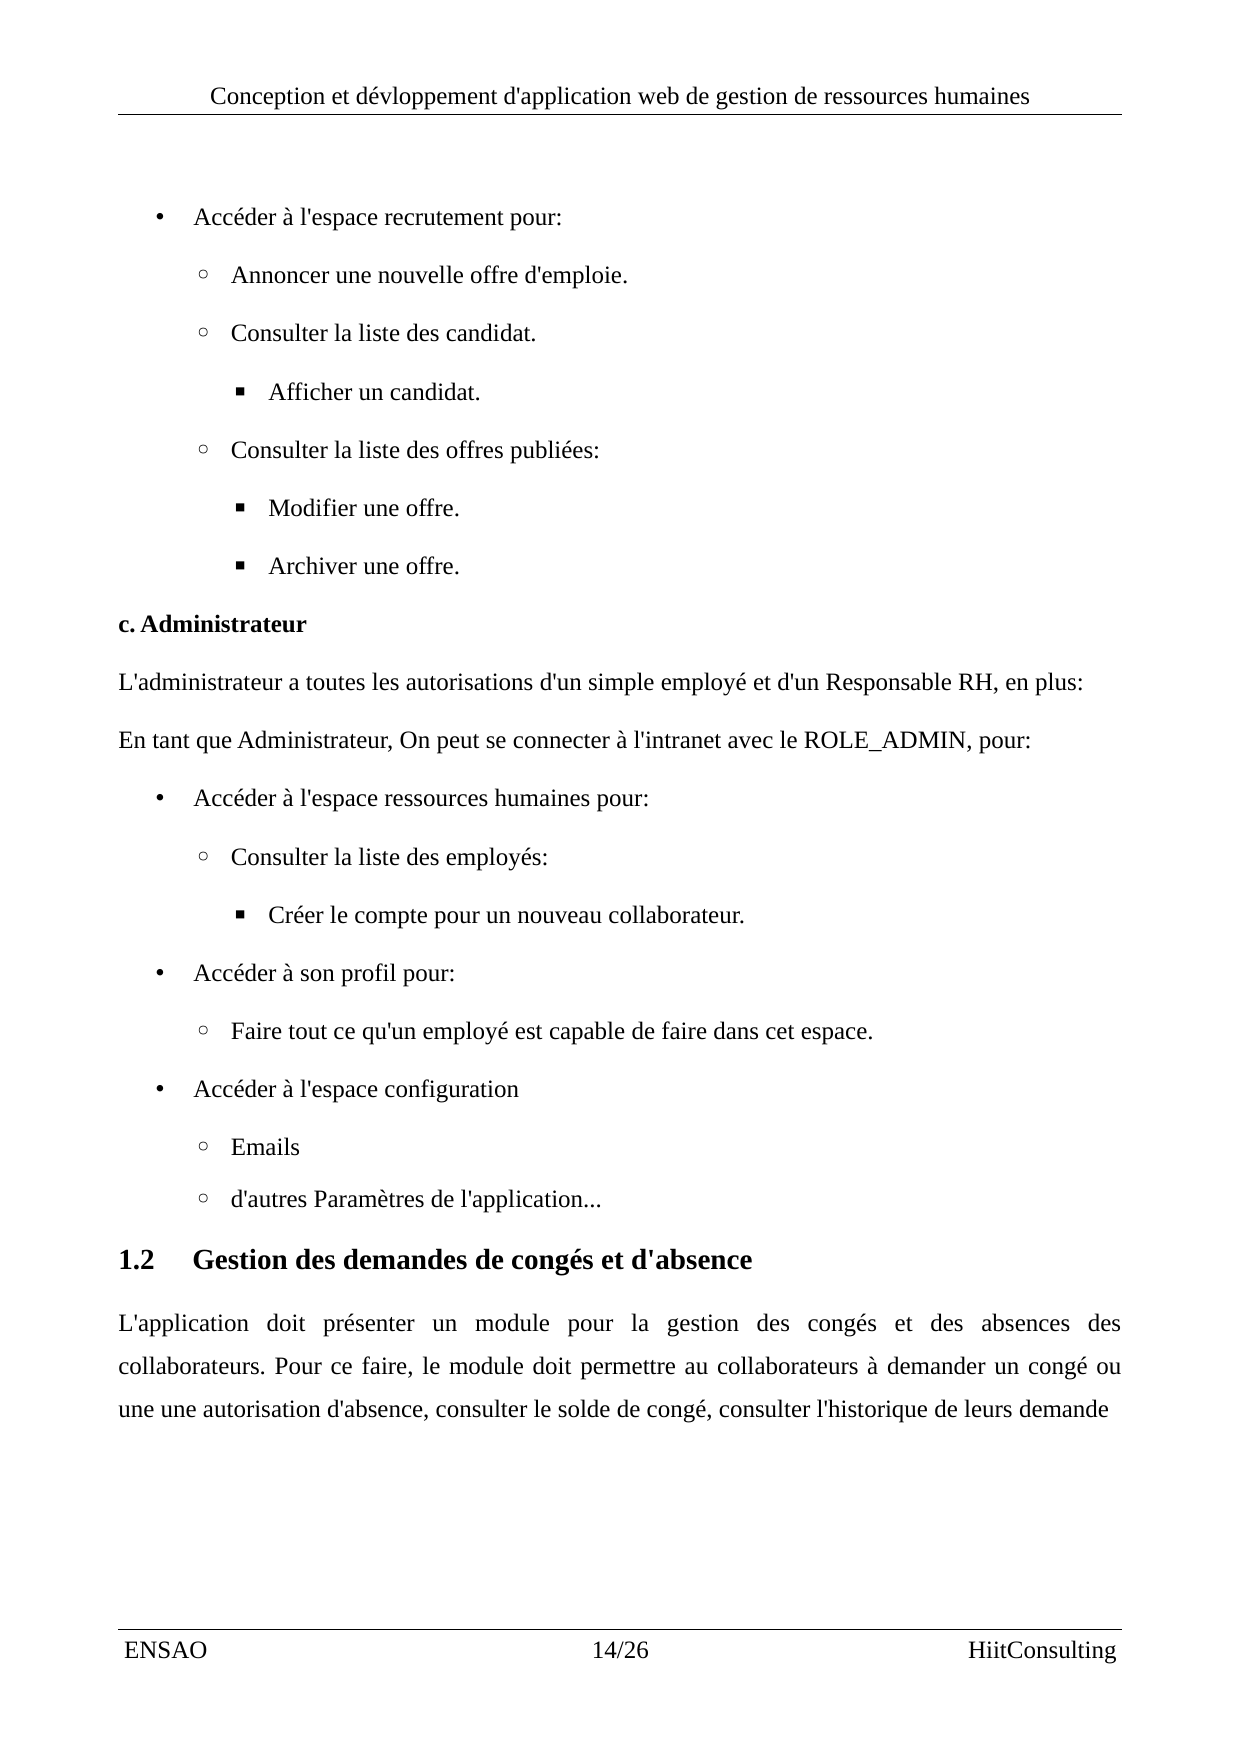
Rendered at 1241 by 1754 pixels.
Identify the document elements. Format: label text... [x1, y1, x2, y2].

list d'autres Paramètres de l'application... [193, 1184, 1122, 1213]
text L'administrateur a toutes les autorisations d'un simple employé et d'un Responsable RH, en plus: [118, 667, 1122, 696]
list Accéder à l'espace ressources humaines pour: [156, 783, 1122, 812]
list Annoncer une nouvelle offre d'emploie. [193, 260, 1122, 289]
list Accéder à l'espace recrutement pour: [156, 202, 1122, 231]
list Emails [193, 1132, 1122, 1161]
list Consulter la liste des offres publiées: [193, 435, 1122, 463]
list Faire tout ce qu'un employé est capable de faire dans cet espace. [193, 1016, 1122, 1045]
list Afficher un candidat. [231, 377, 1122, 405]
list Archiver une offre. [231, 551, 1122, 580]
list Accéder à son profil pour: [156, 958, 1122, 987]
text L'application doit présenter un module pour la gestion des congés et des absences des collaborateurs. Pour ce faire, le module doit permettre au collaborateurs à demander un congé ou une une autorisation d'absence, consulter le solde de congé, consulter l'historique de leurs demande [118, 1308, 1122, 1423]
list Accéder à l'espace configuration [156, 1074, 1122, 1103]
list Créer le compte pour un nouveau collaborateur. [231, 900, 1122, 928]
list Modifier une offre. [231, 493, 1122, 522]
text En tant que Administrateur, On peut se connecter à l'intranet avec le ROLE_ADMIN, pour: [118, 725, 1122, 754]
list Consulter la liste des employés: [193, 842, 1122, 870]
text 1.2 Gestion des demandes de congés et d'absence [118, 1242, 1122, 1276]
list Consulter la liste des candidat. [193, 318, 1122, 347]
text c. Administrateur [118, 609, 1122, 638]
